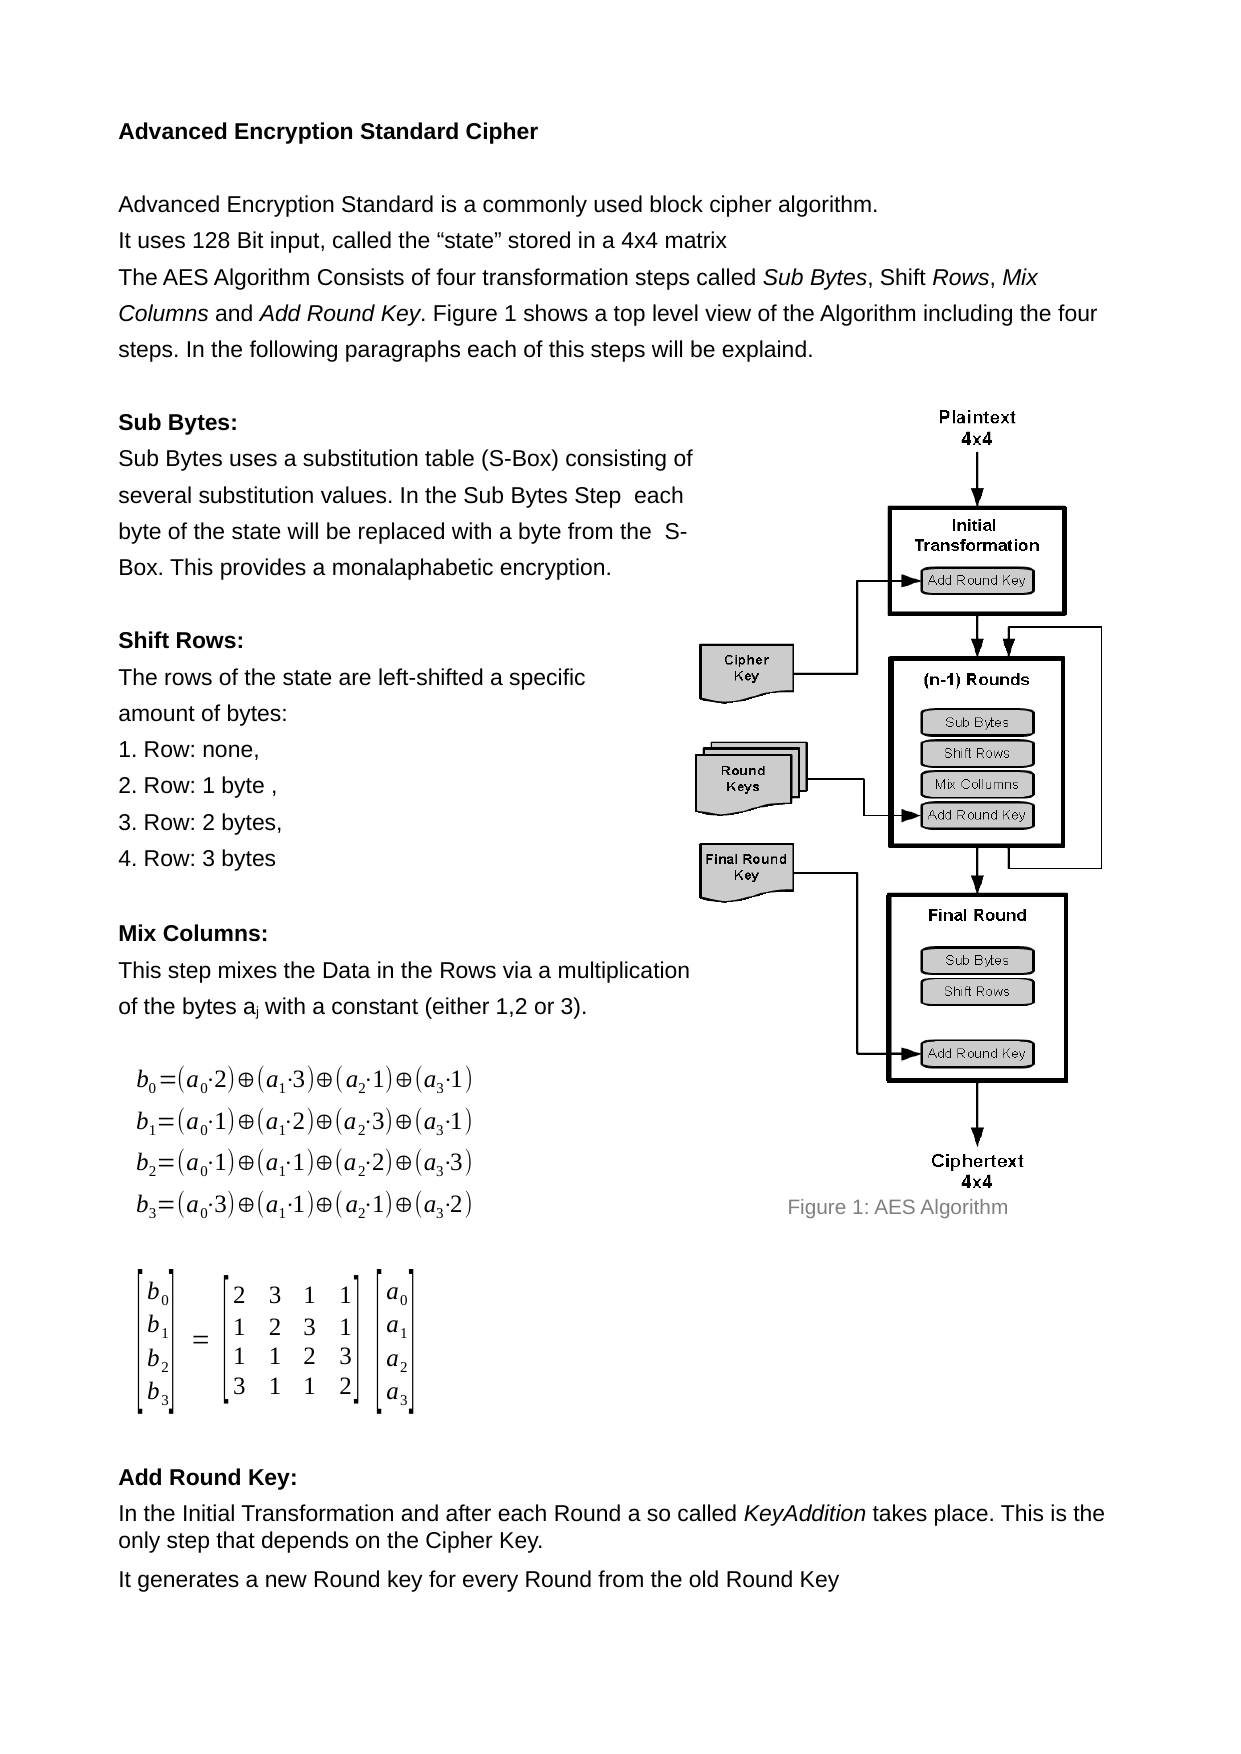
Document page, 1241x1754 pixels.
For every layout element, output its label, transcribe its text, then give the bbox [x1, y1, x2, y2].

text 4. Row: 3 bytes [118, 845, 694, 872]
text 1. Row: none, [118, 736, 694, 762]
text [1102, 809, 1122, 835]
text [1102, 772, 1122, 799]
text Shift Rows: [118, 627, 694, 653]
text It uses 128 Bit input, called the “state” stored in a 4x4 matrix [118, 227, 1122, 253]
text This step mixes the Data in the Rows via a multiplication of the bytes aj with a constant (either 1,2 or 3). [118, 957, 694, 1019]
text [1102, 627, 1122, 653]
text [1102, 845, 1122, 872]
text Figure 1: AES Algorithm [694, 1195, 1101, 1219]
text In the Initial Transformation and after each Round a so called KeyAddition takes place. This is the only step that depends on the Cipher Key. [118, 1500, 1122, 1553]
text The AES Algorithm Consists of four transformation steps called Sub Bytes, Shift Rows, Mix Columns and Add Round Key. Figure 1 shows a top level view of the Algorithm including the four steps. In the following paragraphs each of this steps will be explaind. [118, 263, 1122, 363]
text 2. Row: 1 byte , [118, 772, 694, 799]
picture [694, 403, 1102, 1195]
text amount of bytes: [118, 700, 694, 726]
text Sub Bytes: [118, 409, 694, 435]
text It generates a new Round key for every Round from the old Round Key [118, 1566, 1122, 1592]
text Add Round Key: [118, 1464, 1122, 1490]
text [1102, 736, 1122, 762]
text Sub Bytes uses a substitution table (S-Box) consisting of several substitution values. In the Sub Bytes Step each byte of the state will be replaced with a byte from the S-Box. This provides a monalaphabetic encryption. [118, 445, 694, 581]
text Mix Columns: [118, 920, 694, 947]
text 3. Row: 2 bytes, [118, 809, 694, 835]
text [1102, 920, 1122, 947]
text Advanced Encryption Standard Cipher [118, 118, 1122, 144]
text The rows of the state are left-shifted a specific [118, 663, 694, 690]
text Advanced Encryption Standard is a commonly used block cipher algorithm. [118, 191, 1122, 217]
text [1102, 409, 1122, 435]
text [1102, 700, 1122, 726]
